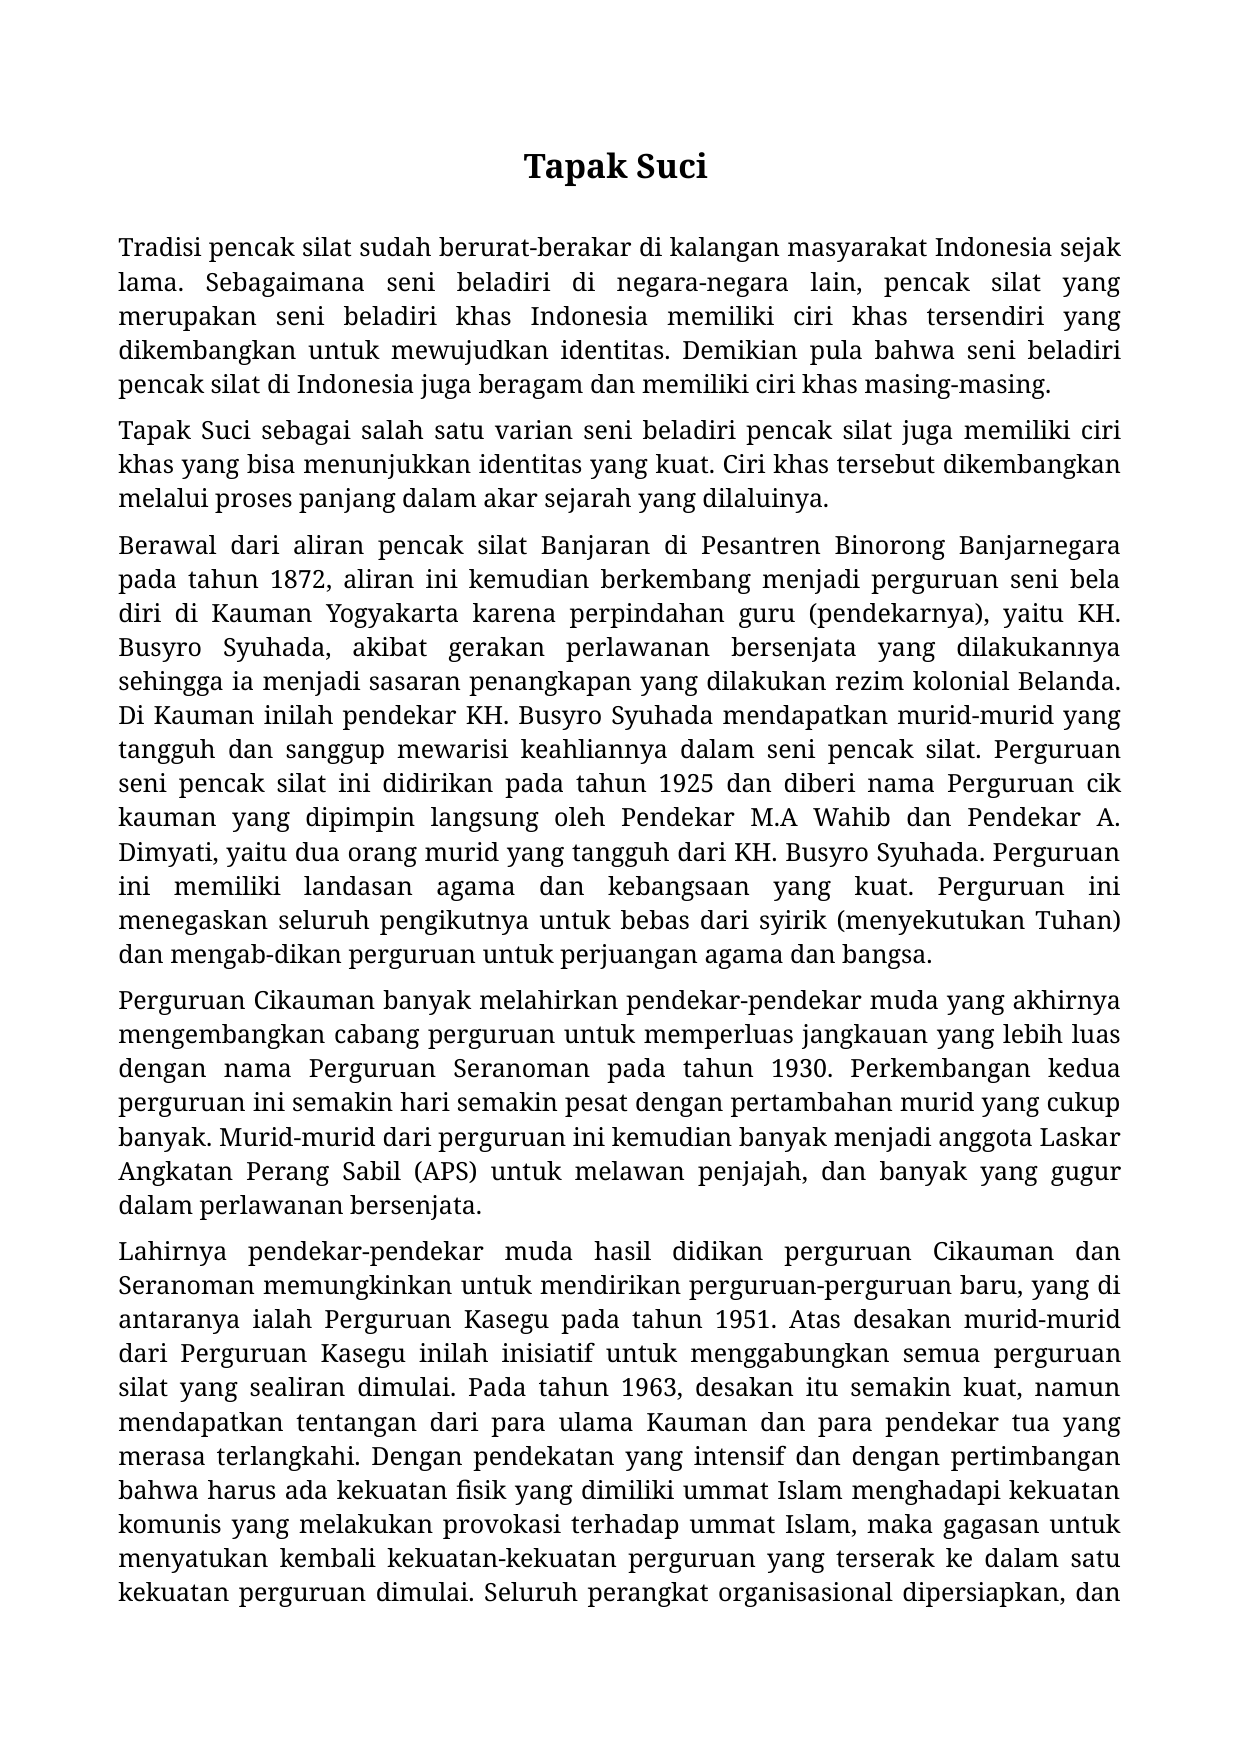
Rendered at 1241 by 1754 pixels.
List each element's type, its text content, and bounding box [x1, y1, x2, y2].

text Perguruan Cikauman banyak melahirkan pendekar-pendekar muda yang akhirnya mengembangkan cabang perguruan untuk memperluas jangkauan yang lebih luas dengan nama Perguruan Seranoman pada tahun 1930. Perkembangan kedua perguruan ini semakin hari semakin pesat dengan pertambahan murid yang cukup banyak. Murid-murid dari perguruan ini kemudian banyak menjadi anggota Laskar Angkatan Perang Sabil (APS) untuk melawan penjajah, dan banyak yang gugur dalam perlawanan bersenjata. [118, 983, 1122, 1221]
text Berawal dari aliran pencak silat Banjaran di Pesantren Binorong Banjarnegara pada tahun 1872, aliran ini kemudian berkembang menjadi perguruan seni bela diri di Kauman Yogyakarta karena perpindahan guru (pendekarnya), yaitu KH. Busyro Syuhada, akibat gerakan perlawanan bersenjata yang dilakukannya sehingga ia menjadi sasaran penangkapan yang dilakukan rezim kolonial Belanda. Di Kauman inilah pendekar KH. Busyro Syuhada mendapatkan murid-murid yang tangguh dan sanggup mewarisi keahliannya dalam seni pencak silat. Perguruan seni pencak silat ini didirikan pada tahun 1925 dan diberi nama Perguruan cik kauman yang dipimpin langsung oleh Pendekar M.A Wahib dan Pendekar A. Dimyati, yaitu dua orang murid yang tangguh dari KH. Busyro Syuhada. Perguruan ini memiliki landasan agama dan kebangsaan yang kuat. Perguruan ini menegaskan seluruh pengikutnya untuk bebas dari syirik (menyekutukan Tuhan) dan mengab-dikan perguruan untuk perjuangan agama dan bangsa. [118, 528, 1122, 970]
text Tapak Suci sebagai salah satu varian seni beladiri pencak silat juga memiliki ciri khas yang bisa menunjukkan identitas yang kuat. Ciri khas tersebut dikembangkan melalui proses panjang dalam akar sejarah yang dilaluinya. [118, 413, 1122, 515]
subtitle Tapak Suci [118, 143, 1122, 189]
text Tradisi pencak silat sudah berurat-berakar di kalangan masyarakat Indonesia sejak lama. Sebagaimana seni beladiri di negara-negara lain, pencak silat yang merupakan seni beladiri khas Indonesia memiliki ciri khas tersendiri yang dikembangkan untuk mewujudkan identitas. Demikian pula bahwa seni beladiri pencak silat di Indonesia juga beragam dan memiliki ciri khas masing-masing. [118, 230, 1122, 400]
text Lahirnya pendekar-pendekar muda hasil didikan perguruan Cikauman dan Seranoman memungkinkan untuk mendirikan perguruan-perguruan baru, yang di antaranya ialah Perguruan Kasegu pada tahun 1951. Atas desakan murid-murid dari Perguruan Kasegu inilah inisiatif untuk menggabungkan semua perguruan silat yang sealiran dimulai. Pada tahun 1963, desakan itu semakin kuat, namun mendapatkan tentangan dari para ulama Kauman dan para pendekar tua yang merasa terlangkahi. Dengan pendekatan yang intensif dan dengan pertimbangan bahwa harus ada kekuatan fisik yang dimiliki ummat Islam menghadapi kekuatan komunis yang melakukan provokasi terhadap ummat Islam, maka gagasan untuk menyatukan kembali kekuatan-kekuatan perguruan yang terserak ke dalam satu kekuatan perguruan dimulai. Seluruh perangkat organisasional dipersiapkan, dan [118, 1234, 1122, 1608]
